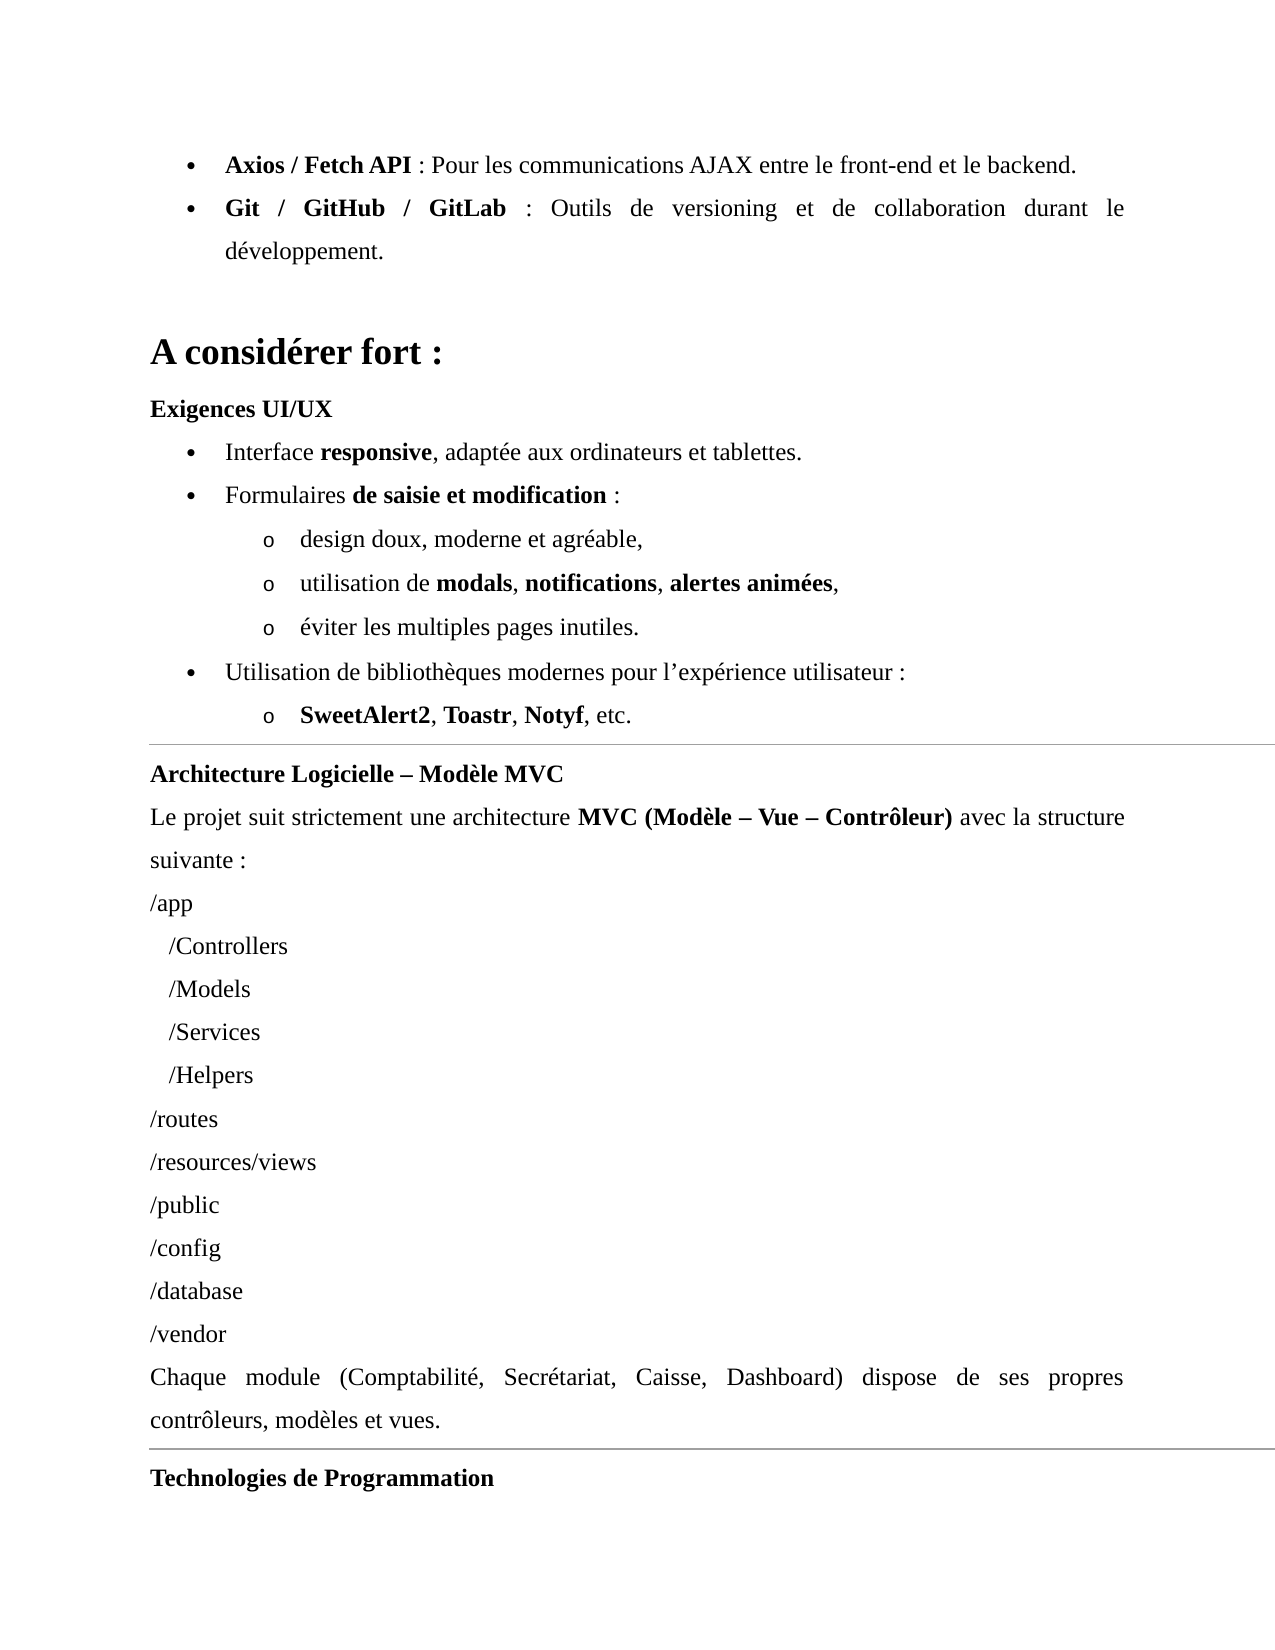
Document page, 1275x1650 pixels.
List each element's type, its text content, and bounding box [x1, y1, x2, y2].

text Exigences UI/UX [150, 394, 1125, 423]
text /resources/views [150, 1147, 1125, 1176]
text Chaque module (Comptabilité, Secrétariat, Caisse, Dashboard) dispose de ses propres contrôleurs, modèles et vues. [150, 1362, 1125, 1434]
text /Services [150, 1017, 1125, 1046]
list éviter les multiples pages inutiles. [262, 612, 1125, 642]
text Architecture Logicielle – Modèle MVC [150, 759, 1125, 787]
list Formulaires de saisie et modification : [187, 481, 1125, 509]
text /routes [150, 1104, 1125, 1132]
text /vendor [150, 1319, 1125, 1348]
text /public [150, 1190, 1125, 1219]
text /config [150, 1233, 1125, 1262]
list Axios / Fetch API : Pour les communications AJAX entre le front-end et le backend. [187, 150, 1125, 179]
text /app [150, 888, 1125, 917]
list utilisation de modals, notifications, alertes animées, [262, 568, 1125, 598]
list Utilisation de bibliothèques modernes pour l’expérience utilisateur : [187, 657, 1125, 686]
text /database [150, 1276, 1125, 1305]
list Interface responsive, adaptée aux ordinateurs et tablettes. [187, 437, 1125, 466]
text /Helpers [150, 1061, 1125, 1089]
list SweetAlert2, Toastr, Notyf, etc. [262, 700, 1125, 729]
text Le projet suit strictement une architecture MVC (Modèle – Vue – Contrôleur) avec la structure suivante : [150, 802, 1125, 874]
text /Controllers [150, 931, 1125, 960]
text /Models [150, 974, 1125, 1003]
text Technologies de Programmation [150, 1463, 1125, 1492]
text A considérer fort : [150, 279, 1125, 373]
list Git / GitHub / GitLab : Outils de versioning et de collaboration durant le développement. [187, 193, 1125, 265]
list design doux, moderne et agréable, [262, 524, 1125, 553]
